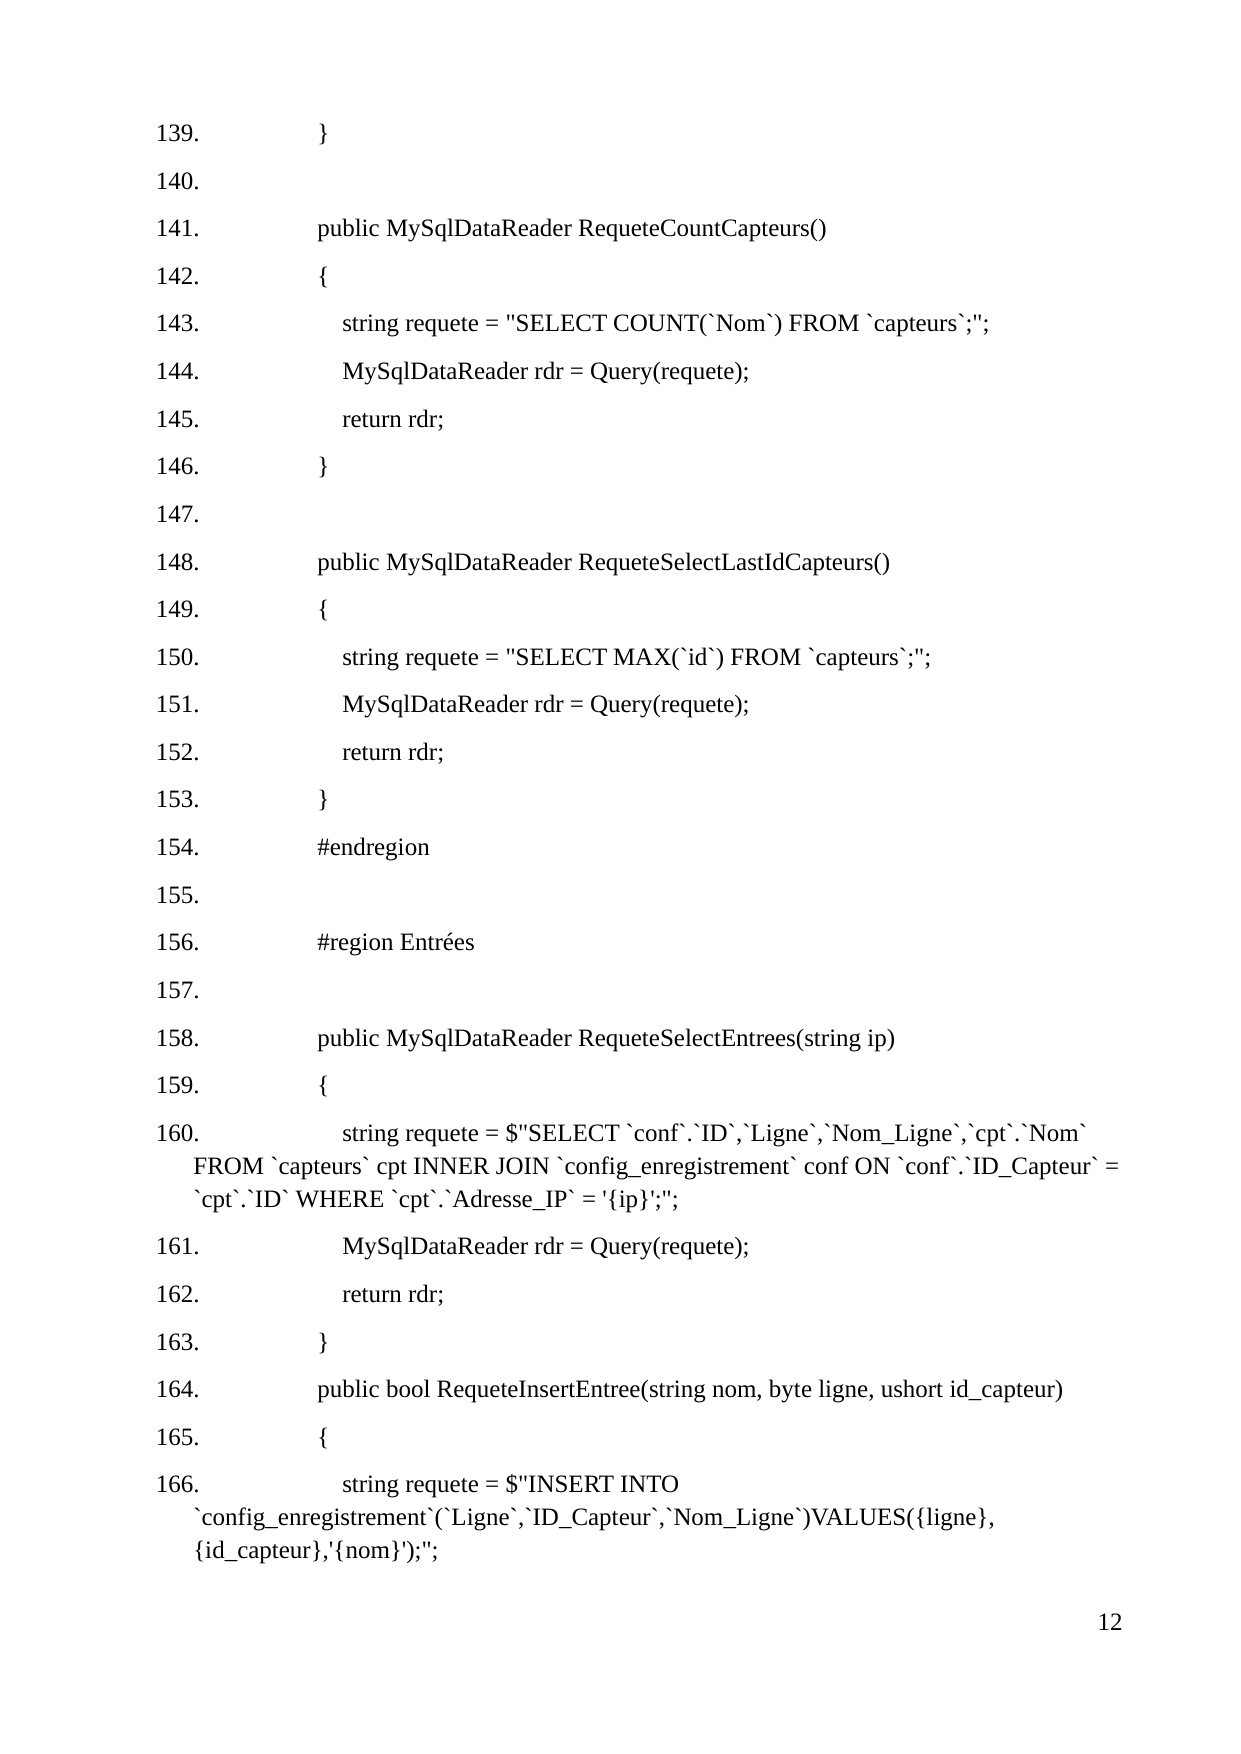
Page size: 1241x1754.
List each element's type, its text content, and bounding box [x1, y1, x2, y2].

list { [156, 1070, 1122, 1099]
list public MySqlDataReader RequeteSelectLastIdCapteurs() [156, 547, 1122, 575]
list string requete = $"SELECT `conf`.`ID`,`Ligne`,`Nom_Ligne`,`cpt`.`Nom` FROM `capteurs` cpt INNER JOIN `config_enregistrement` conf ON `conf`.`ID_Capteur` = `cpt`.`ID` WHERE `cpt`.`Adresse_IP` = '{ip}';"; [156, 1118, 1122, 1213]
list MySqlDataReader rdr = Query(requete); [156, 1231, 1122, 1260]
list string requete = "SELECT COUNT(`Nom`) FROM `capteurs`;"; [156, 308, 1122, 337]
list { [156, 594, 1122, 623]
list public MySqlDataReader RequeteSelectEntrees(string ip) [156, 1023, 1122, 1051]
list MySqlDataReader rdr = Query(requete); [156, 356, 1122, 385]
list return rdr; [156, 404, 1122, 432]
list } [156, 784, 1122, 813]
list #region Entrées [156, 927, 1122, 956]
list public MySqlDataReader RequeteCountCapteurs() [156, 213, 1122, 242]
list public bool RequeteInsertEntree(string nom, byte ligne, ushort id_capteur) [156, 1374, 1122, 1403]
list return rdr; [156, 737, 1122, 766]
list string requete = "SELECT MAX(`id`) FROM `capteurs`;"; [156, 642, 1122, 671]
list { [156, 1422, 1122, 1451]
list MySqlDataReader rdr = Query(requete); [156, 689, 1122, 718]
list { [156, 261, 1122, 290]
list return rdr; [156, 1279, 1122, 1308]
list string requete = $"INSERT INTO `config_enregistrement`(`Ligne`,`ID_Capteur`,`Nom_Ligne`)VALUES({ligne},{id_capteur},'{nom}');"; [156, 1469, 1122, 1564]
list } [156, 451, 1122, 480]
list #endregion [156, 832, 1122, 861]
list } [156, 1327, 1122, 1355]
list } [156, 118, 1122, 147]
